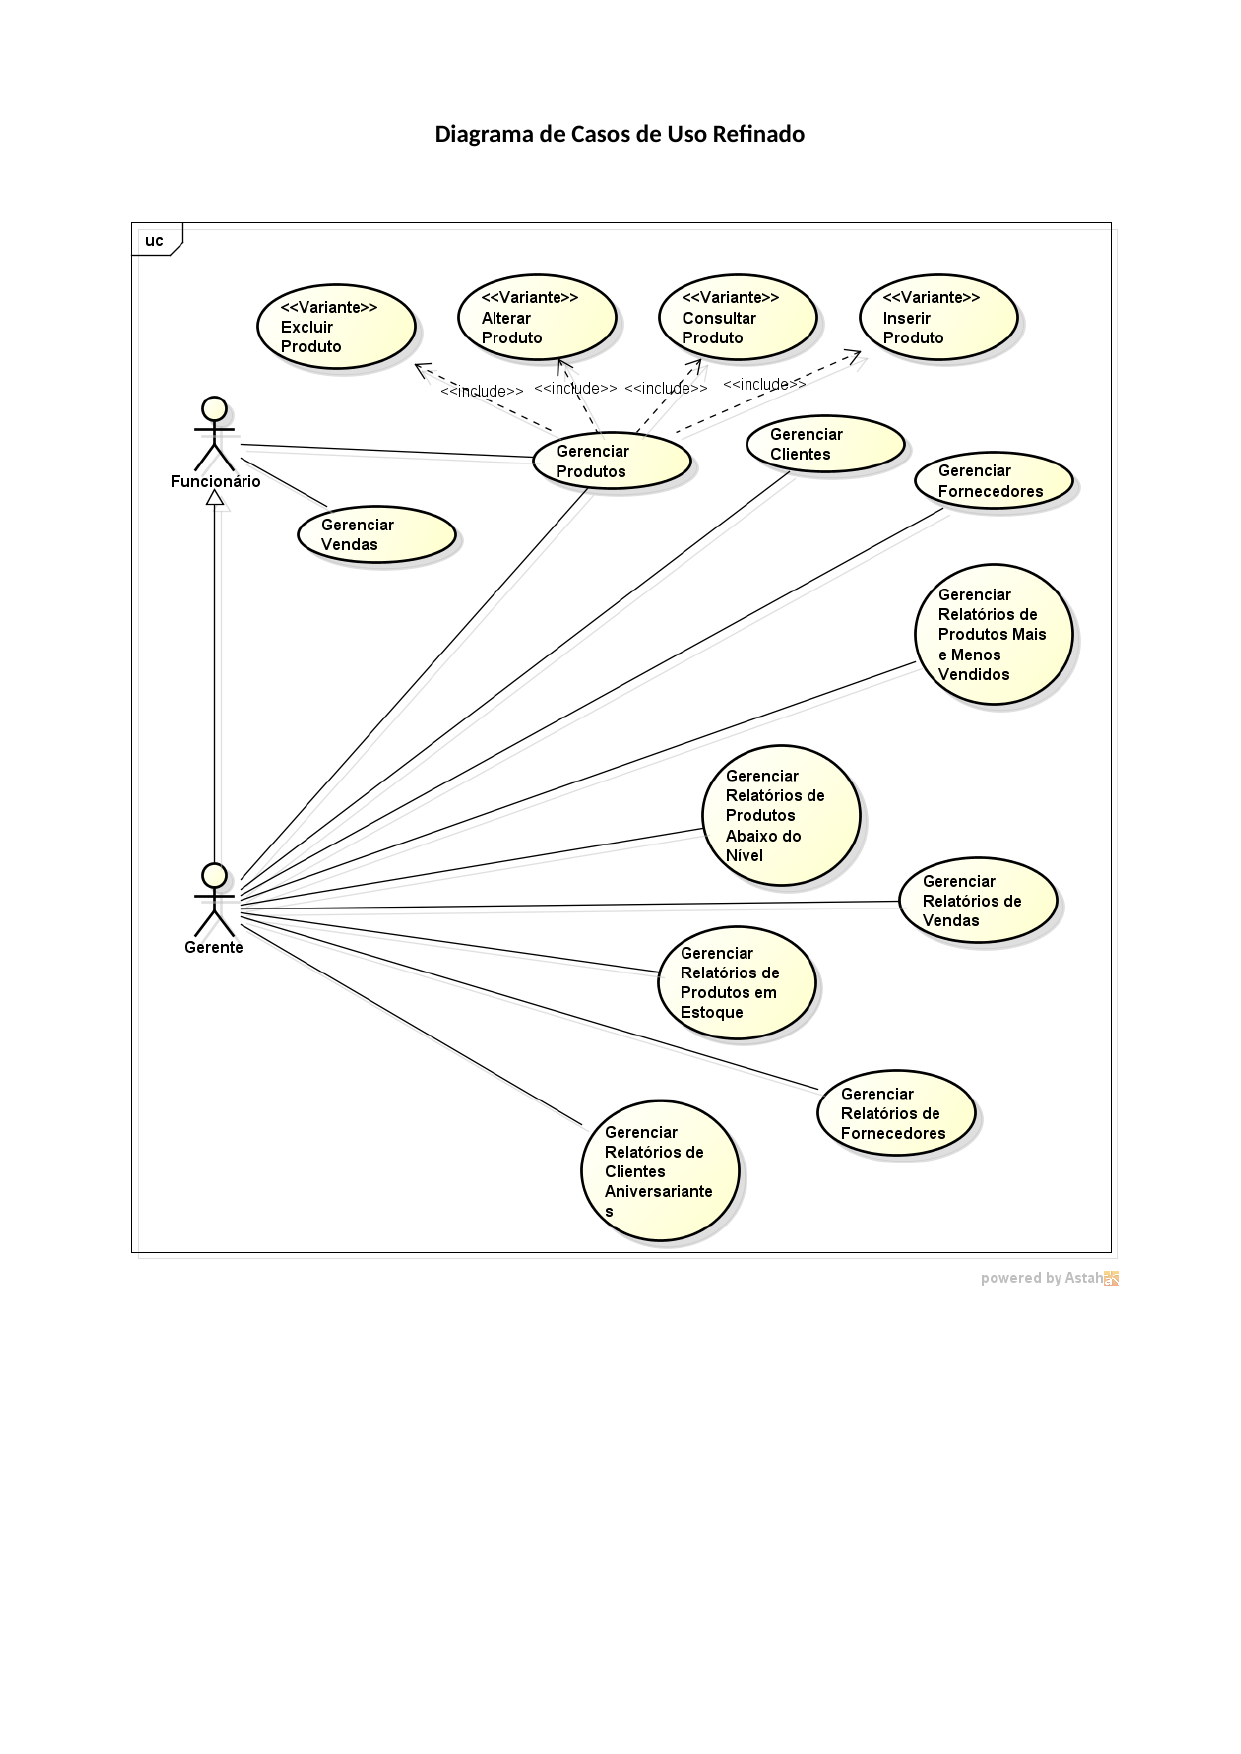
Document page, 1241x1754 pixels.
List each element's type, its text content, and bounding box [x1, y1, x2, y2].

text Diagrama de Casos de Uso Refinado [118, 118, 1122, 149]
picture [118, 209, 1123, 1290]
